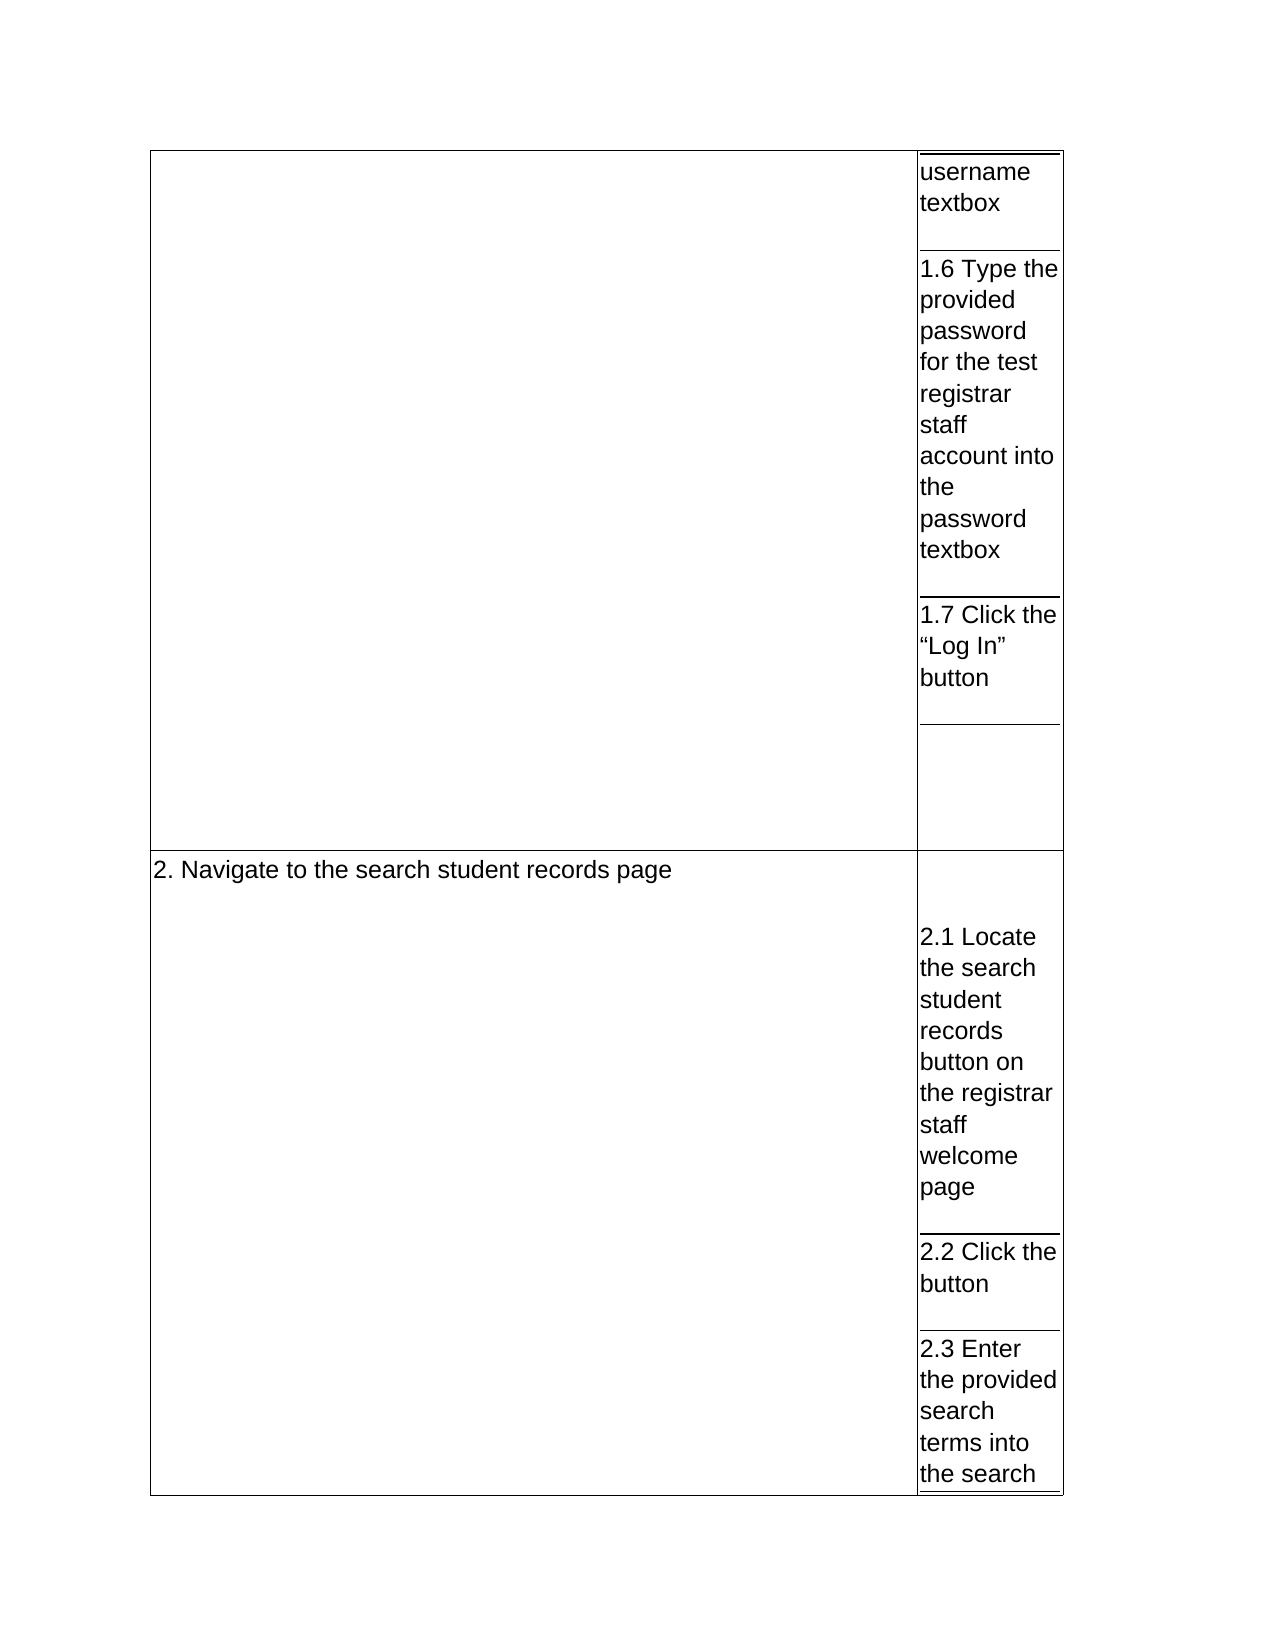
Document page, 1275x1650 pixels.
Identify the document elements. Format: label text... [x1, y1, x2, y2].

table_cell [918, 151, 1063, 849]
table_cell [918, 851, 1063, 1495]
table_cell username textbox [920, 155, 1060, 249]
table_cell 1.7 Click the “Log In” button [920, 598, 1060, 724]
table_cell [151, 151, 917, 849]
table_cell 1.6 Type the provided password for the test registrar staff account into the password textbox [920, 251, 1060, 596]
table_cell [920, 725, 1060, 786]
table_cell 2.3 Enter the provided search terms into the search [920, 1331, 1060, 1491]
table_header 2.1 Locate the search student records button on the registrar staff welcome page [920, 920, 1060, 1233]
table_cell 2.2 Click the button [920, 1235, 1060, 1330]
table_cell 2. Navigate to the search student records page [151, 851, 917, 1495]
